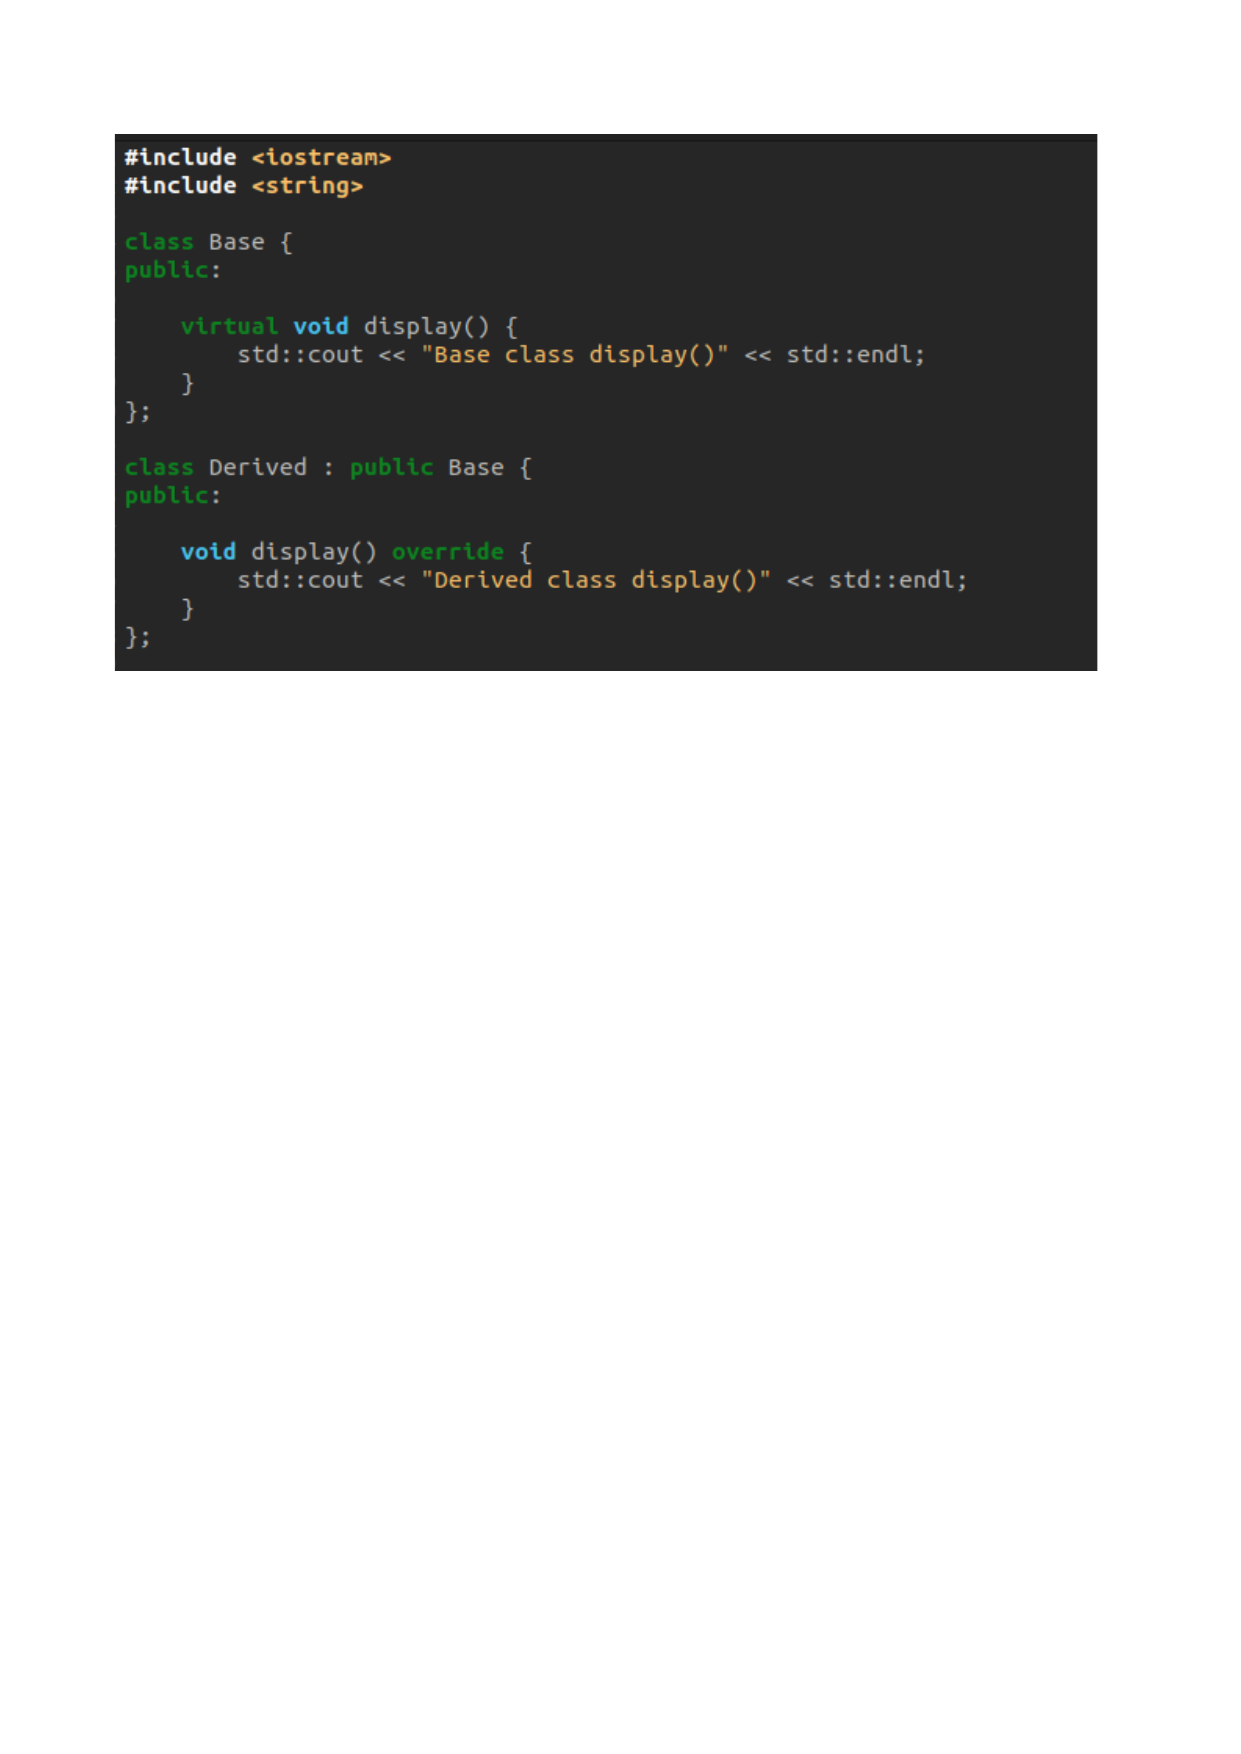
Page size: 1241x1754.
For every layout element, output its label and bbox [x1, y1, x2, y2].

picture [114, 134, 1098, 671]
